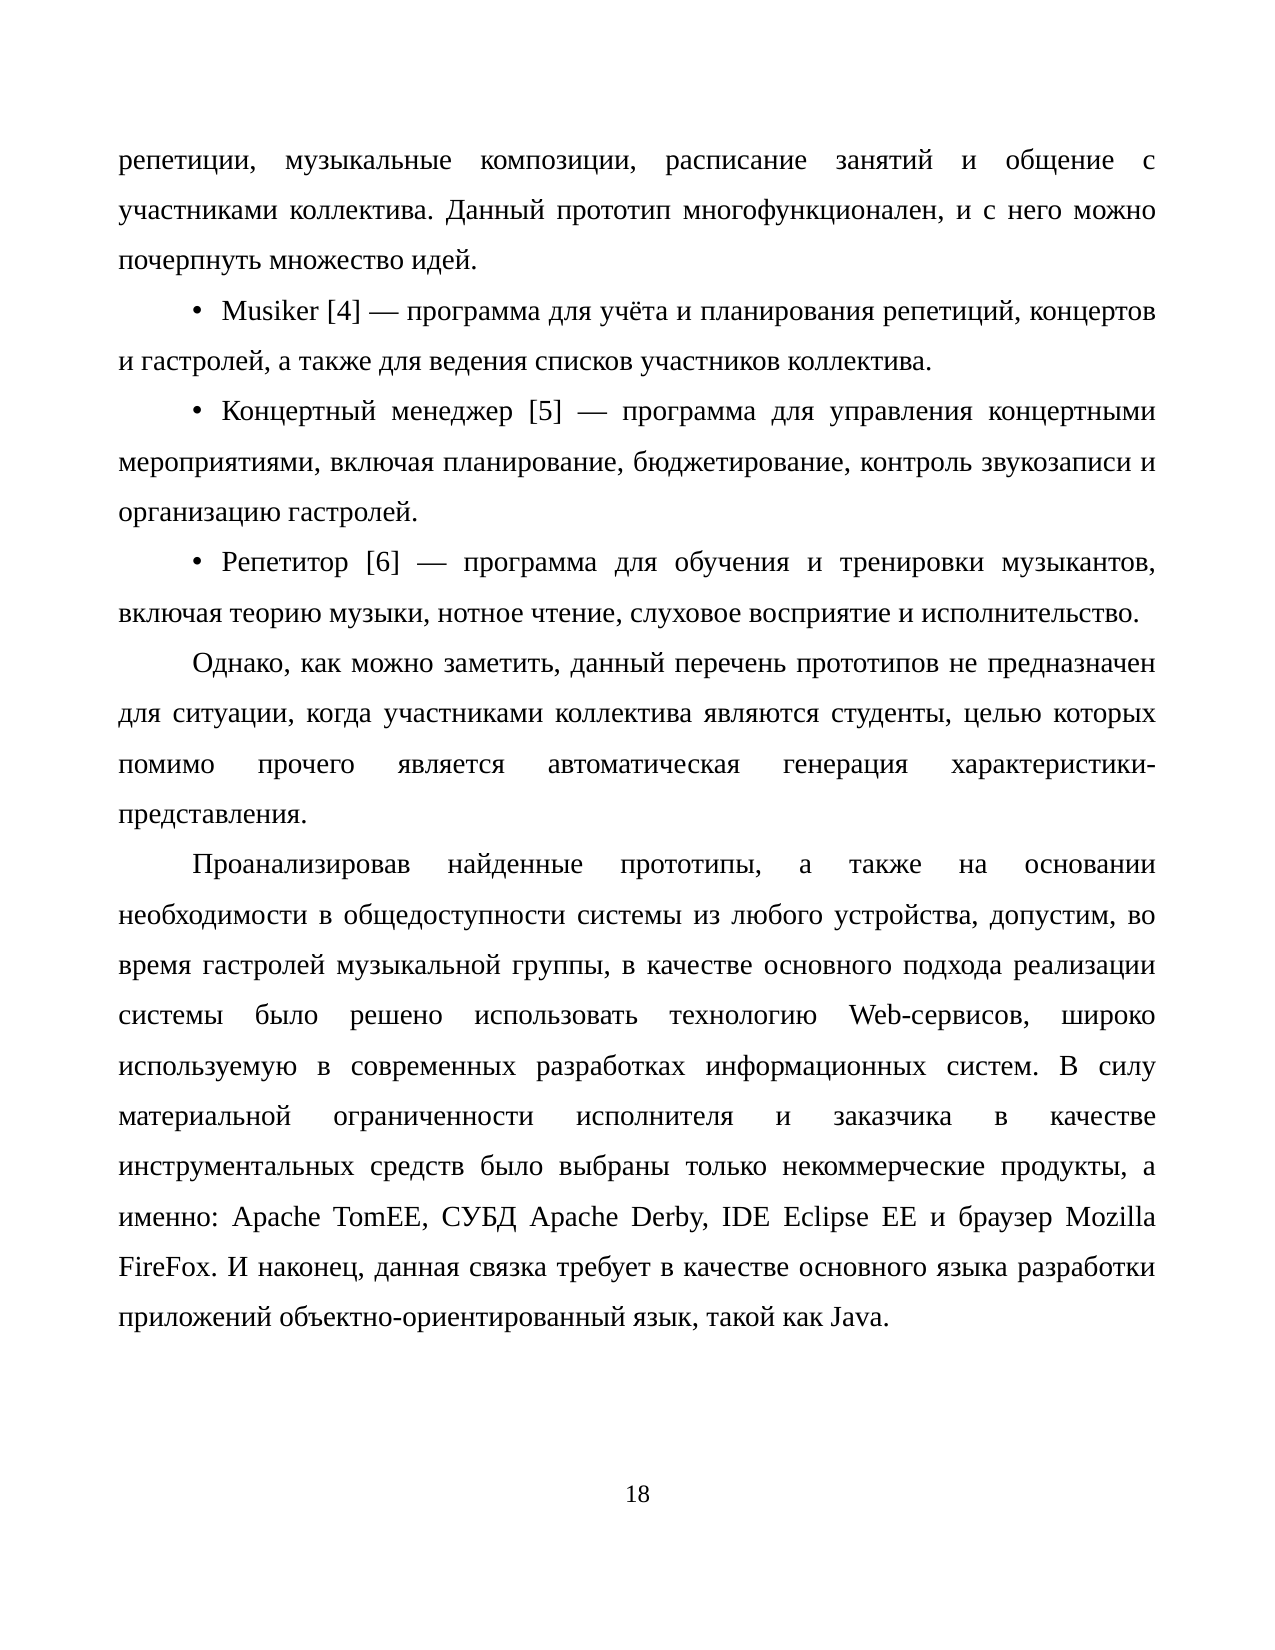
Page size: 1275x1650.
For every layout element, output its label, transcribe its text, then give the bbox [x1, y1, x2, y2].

list Musiker [4] — программа для учёта и планирования репетиций, концертов и гастролей, а также для ведения списков участников коллектива. [118, 293, 1157, 377]
text Проанализировав найденные прототипы, а также на основании необходимости в общедоступности системы из любого устройства, допустим, во время гастролей музыкальной группы, в качестве основного подхода реализации системы было решено использовать технологию Web-сервисов, широко используемую в современных разработках информационных систем. В силу материальной ограниченности исполнителя и заказчика в качестве инструментальных средств было выбраны только некоммерческие продукты, а именно: Apache TomEE, СУБД Apache Derby, IDE Eclipse EE и браузер Mozilla FireFox. И наконец, данная связка требует в качестве основного языка разработки приложений объектно-ориентированный язык, такой как Java. [118, 846, 1157, 1333]
list Репетитор [6] — программа для обучения и тренировки музыкантов, включая теорию музыки, нотное чтение, слуховое восприятие и исполнительство. [118, 544, 1157, 628]
list Концертный менеджер [5] — программа для управления концертными мероприятиями, включая планирование, бюджетирование, контроль звукозаписи и организацию гастролей. [118, 393, 1157, 528]
list репетиции, музыкальные композиции, расписание занятий и общение с участниками коллектива. Данный прототип многофункционален, и с него можно почерпнуть множество идей. [118, 142, 1157, 276]
text Однако, как можно заметить, данный перечень прототипов не предназначен для ситуации, когда участниками коллектива являются студенты, целью которых помимо прочего является автоматическая генерация характеристики-представления. [118, 645, 1157, 830]
